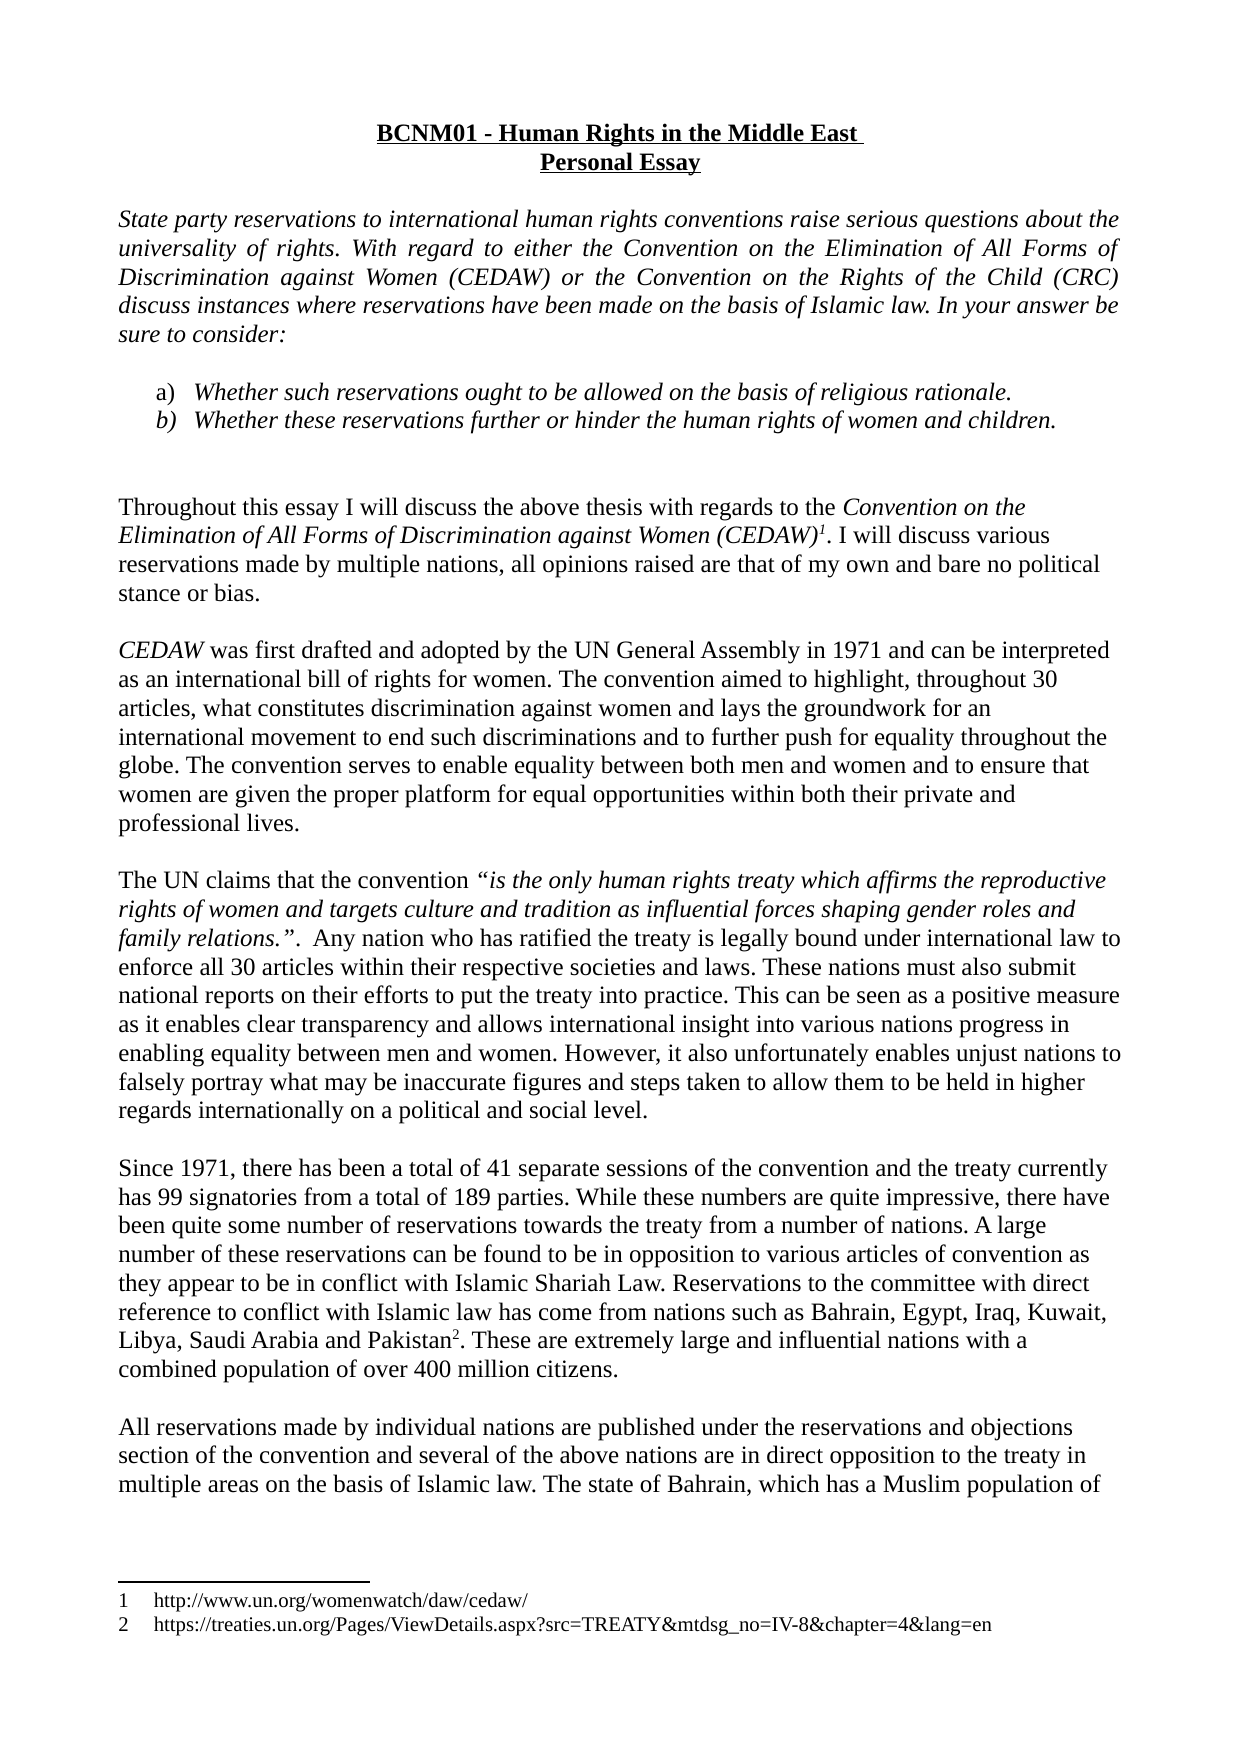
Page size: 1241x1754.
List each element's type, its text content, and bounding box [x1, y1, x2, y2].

text BCNM01 - Human Rights in the Middle East [118, 118, 1122, 147]
text Personal Essay [118, 147, 1122, 176]
list State party reservations to international human rights conventions raise serious questions about the universality of rights. With regard to either the Convention on the Elimination of All Forms of Discrimination against Women (CEDAW) or the Convention on the Rights of the Child (CRC) discuss instances where reservations have been made on the basis of Islamic law. In your answer be sure to consider: [118, 204, 1122, 348]
list Whether these reservations further or hinder the human rights of women and children. [156, 406, 1122, 434]
list Throughout this essay I will discuss the above thesis with regards to the Convention on the Elimination of All Forms of Discrimination against Women (CEDAW). I will discuss various reservations made by multiple nations, all opinions raised are that of my own and bare no political stance or bias. [118, 492, 1122, 607]
list CEDAW was first drafted and adopted by the UN General Assembly in 1971 and can be interpreted as an international bill of rights for women. The convention aimed to highlight, throughout 30 articles, what constitutes discrimination against women and lays the groundwork for an international movement to end such discriminations and to further push for equality throughout the globe. The convention serves to enable equality between both men and women and to ensure that women are given the proper platform for equal opportunities within both their private and professional lives. [118, 636, 1122, 837]
list Whether such reservations ought to be allowed on the basis of religious rationale. [156, 377, 1122, 406]
list All reservations made by individual nations are published under the reservations and objections section of the convention and several of the above nations are in direct opposition to the treaty in multiple areas on the basis of Islamic law. The state of Bahrain, which has a Muslim population of 70.3% hold multiple reservations with regards to the convention which are in direct relation to Islamic law. [118, 1412, 1122, 1527]
list Since 1971, there has been a total of 41 separate sessions of the convention and the treaty currently has 99 signatories from a total of 189 parties. While these numbers are quite impressive, there have been quite some number of reservations towards the treaty from a number of nations. A large number of these reservations can be found to be in opposition to various articles of convention as they appear to be in conflict with Islamic Shariah Law. Reservations to the committee with direct reference to conflict with Islamic law has come from nations such as Bahrain, Egypt, Iraq, Kuwait, Libya, Saudi Arabia and Pakistan. These are extremely large and influential nations with a combined population of over 400 million citizens. [118, 1153, 1122, 1383]
list The UN claims that the convention “is the only human rights treaty which affirms the reproductive rights of women and targets culture and tradition as influential forces shaping gender roles and family relations.”. Any nation who has ratified the treaty is legally bound under international law to enforce all 30 articles within their respective societies and laws. These nations must also submit national reports on their efforts to put the treaty into practice. This can be seen as a positive measure as it enables clear transparency and allows international insight into various nations progress in enabling equality between men and women. However, it also unfortunately enables unjust nations to falsely portray what may be inaccurate figures and steps taken to allow them to be held in higher regards internationally on a political and social level. [118, 866, 1122, 1124]
text https://treaties.un.org/Pages/ViewDetails.aspx?src=TREATY&mtdsg_no=IV-8&chapter=4&lang=en [118, 1612, 1122, 1636]
text http://www.un.org/womenwatch/daw/cedaw/ [118, 1588, 1122, 1612]
